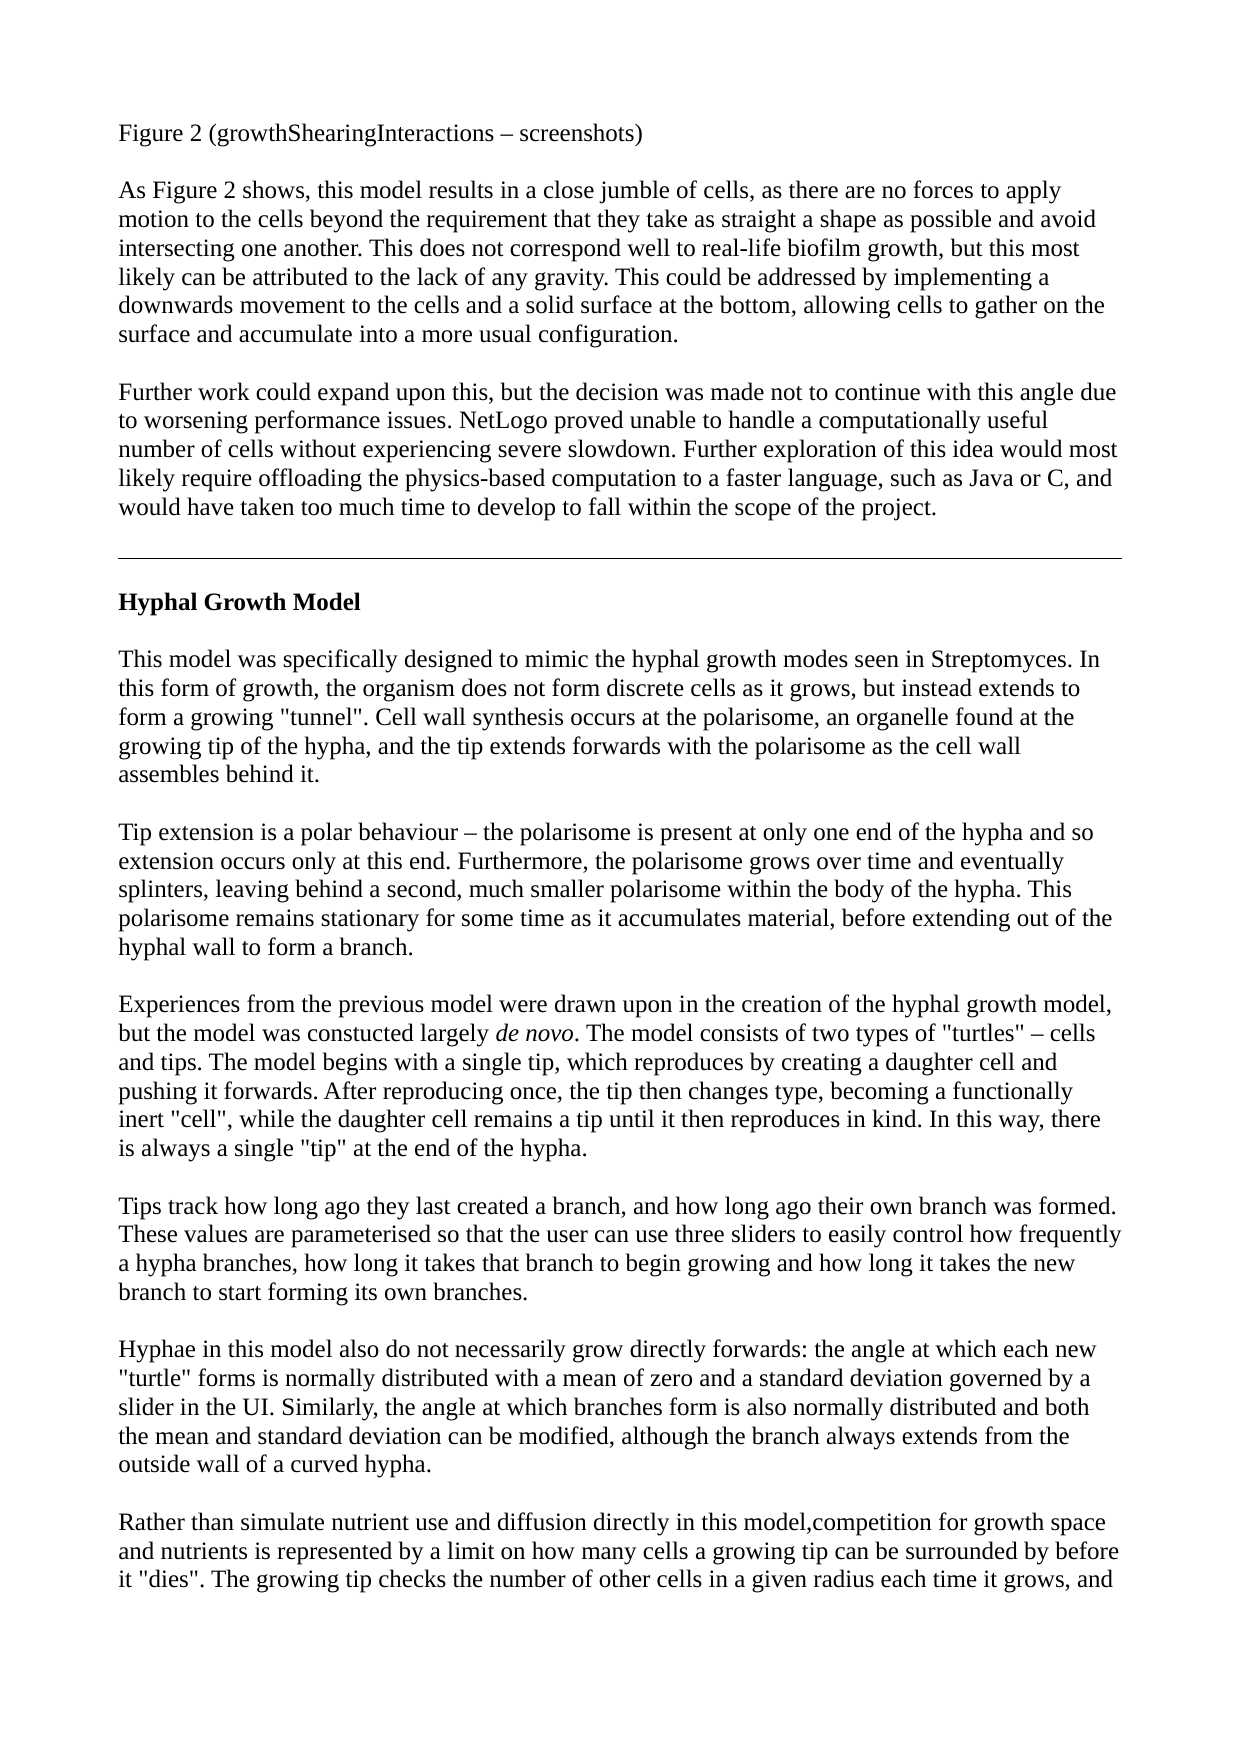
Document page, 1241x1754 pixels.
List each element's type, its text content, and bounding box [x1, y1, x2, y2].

text This model was specifically designed to mimic the hyphal growth modes seen in Streptomyces. In this form of growth, the organism does not form discrete cells as it grows, but instead extends to form a growing "tunnel". Cell wall synthesis occurs at the polarisome, an organelle found at the growing tip of the hypha, and the tip extends forwards with the polarisome as the cell wall assembles behind it. [118, 644, 1122, 788]
text Tip extension is a polar behaviour – the polarisome is present at only one end of the hypha and so extension occurs only at this end. Furthermore, the polarisome grows over time and eventually splinters, leaving behind a second, much smaller polarisome within the body of the hypha. This polarisome remains stationary for some time as it accumulates material, before extending out of the hyphal wall to form a branch. [118, 817, 1122, 961]
text Experiences from the previous model were drawn upon in the creation of the hyphal growth model, but the model was constucted largely de novo. The model consists of two types of "turtles" – cells and tips. The model begins with a single tip, which reproduces by creating a daughter cell and pushing it forwards. After reproducing once, the tip then changes type, becoming a functionally inert "cell", while the daughter cell remains a tip until it then reproduces in kind. In this way, there is always a single "tip" at the end of the hypha. [118, 989, 1122, 1162]
text Hyphae in this model also do not necessarily grow directly forwards: the angle at which each new "turtle" forms is normally distributed with a mean of zero and a standard deviation governed by a slider in the UI. Similarly, the angle at which branches form is also normally distributed and both the mean and standard deviation can be modified, although the branch always extends from the outside wall of a curved hypha. [118, 1334, 1122, 1478]
text Rather than simulate nutrient use and diffusion directly in this model,competition for growth space and nutrients is represented by a limit on how many cells a growing tip can be surrounded by before it "dies". The growing tip checks the number of other cells in a given radius each time it grows, and [118, 1507, 1122, 1593]
text Further work could expand upon this, but the decision was made not to continue with this angle due to worsening performance issues. NetLogo proved unable to handle a computationally useful number of cells without experiencing severe slowdown. Further exploration of this idea would most likely require offloading the physics-based computation to a faster language, such as Java or C, and would have taken too much time to develop to fall within the scope of the project. [118, 377, 1122, 521]
text Tips track how long ago they last created a branch, and how long ago their own branch was formed. These values are parameterised so that the user can use three sliders to easily control how frequently a hypha branches, how long it takes that branch to begin growing and how long it takes the new branch to start forming its own branches. [118, 1191, 1122, 1306]
text Figure 2 (growthShearingInteractions – screenshots) [118, 118, 1122, 147]
text As Figure 2 shows, this model results in a close jumble of cells, as there are no forces to apply motion to the cells beyond the requirement that they take as straight a shape as possible and avoid intersecting one another. This does not correspond well to real-life biofilm growth, but this most likely can be attributed to the lack of any gravity. This could be addressed by implementing a downwards movement to the cells and a solid surface at the bottom, allowing cells to gather on the surface and accumulate into a more usual configuration. [118, 176, 1122, 348]
text Hyphal Growth Model [118, 587, 1122, 616]
